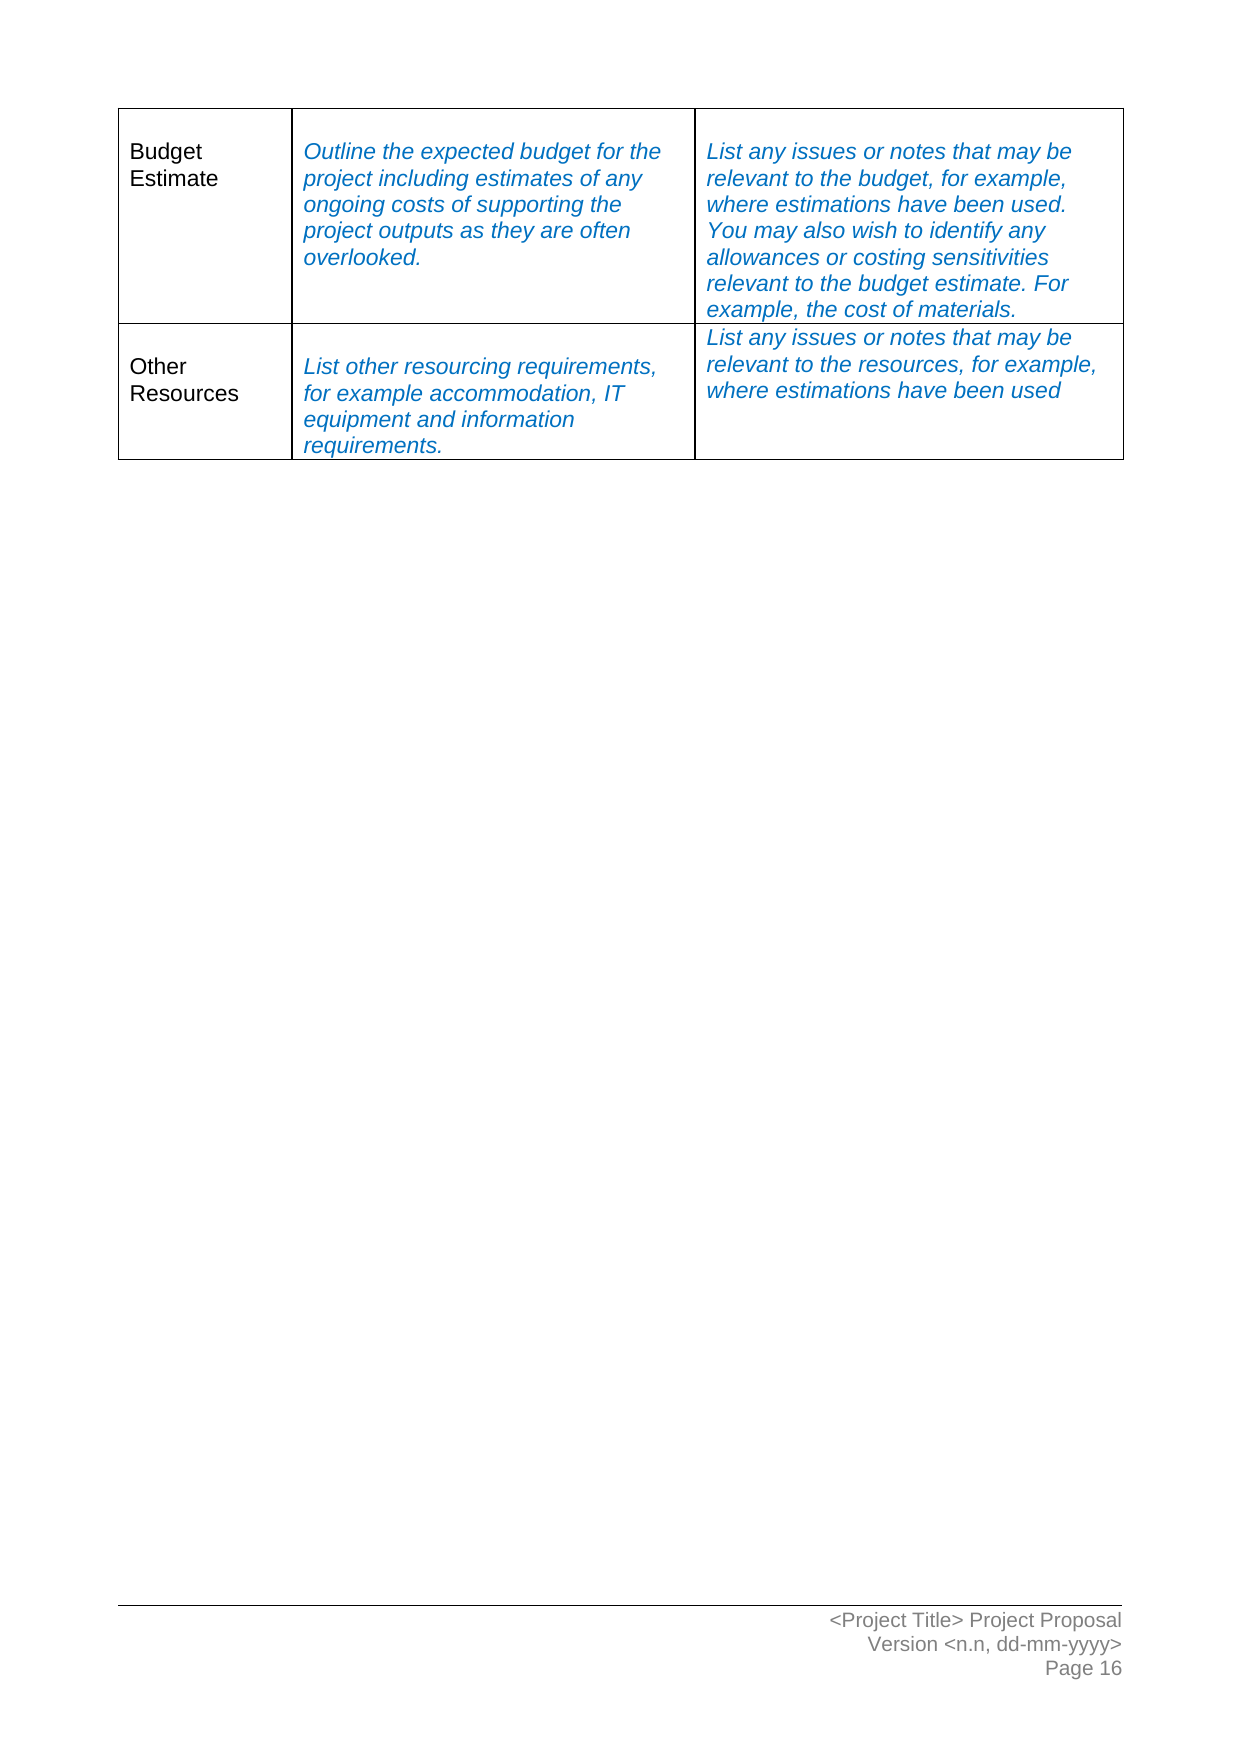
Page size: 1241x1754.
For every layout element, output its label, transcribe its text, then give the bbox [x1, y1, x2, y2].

table_cell Outline the expected budget for the project including estimates of any ongoing costs of supporting the project outputs as they are often overlooked. [293, 109, 694, 323]
table_cell List other resourcing requirements, for example accommodation, IT equipment and information requirements. [293, 324, 694, 459]
table_cell Other Resources [119, 324, 291, 459]
table_cell List any issues or notes that may be relevant to the resources, for example, where estimations have been used [696, 324, 1123, 459]
table_cell Budget Estimate [119, 109, 291, 323]
table_cell List any issues or notes that may be relevant to the budget, for example, where estimations have been used. You may also wish to identify any allowances or costing sensitivities relevant to the budget estimate. For example, the cost of materials. [696, 109, 1123, 323]
